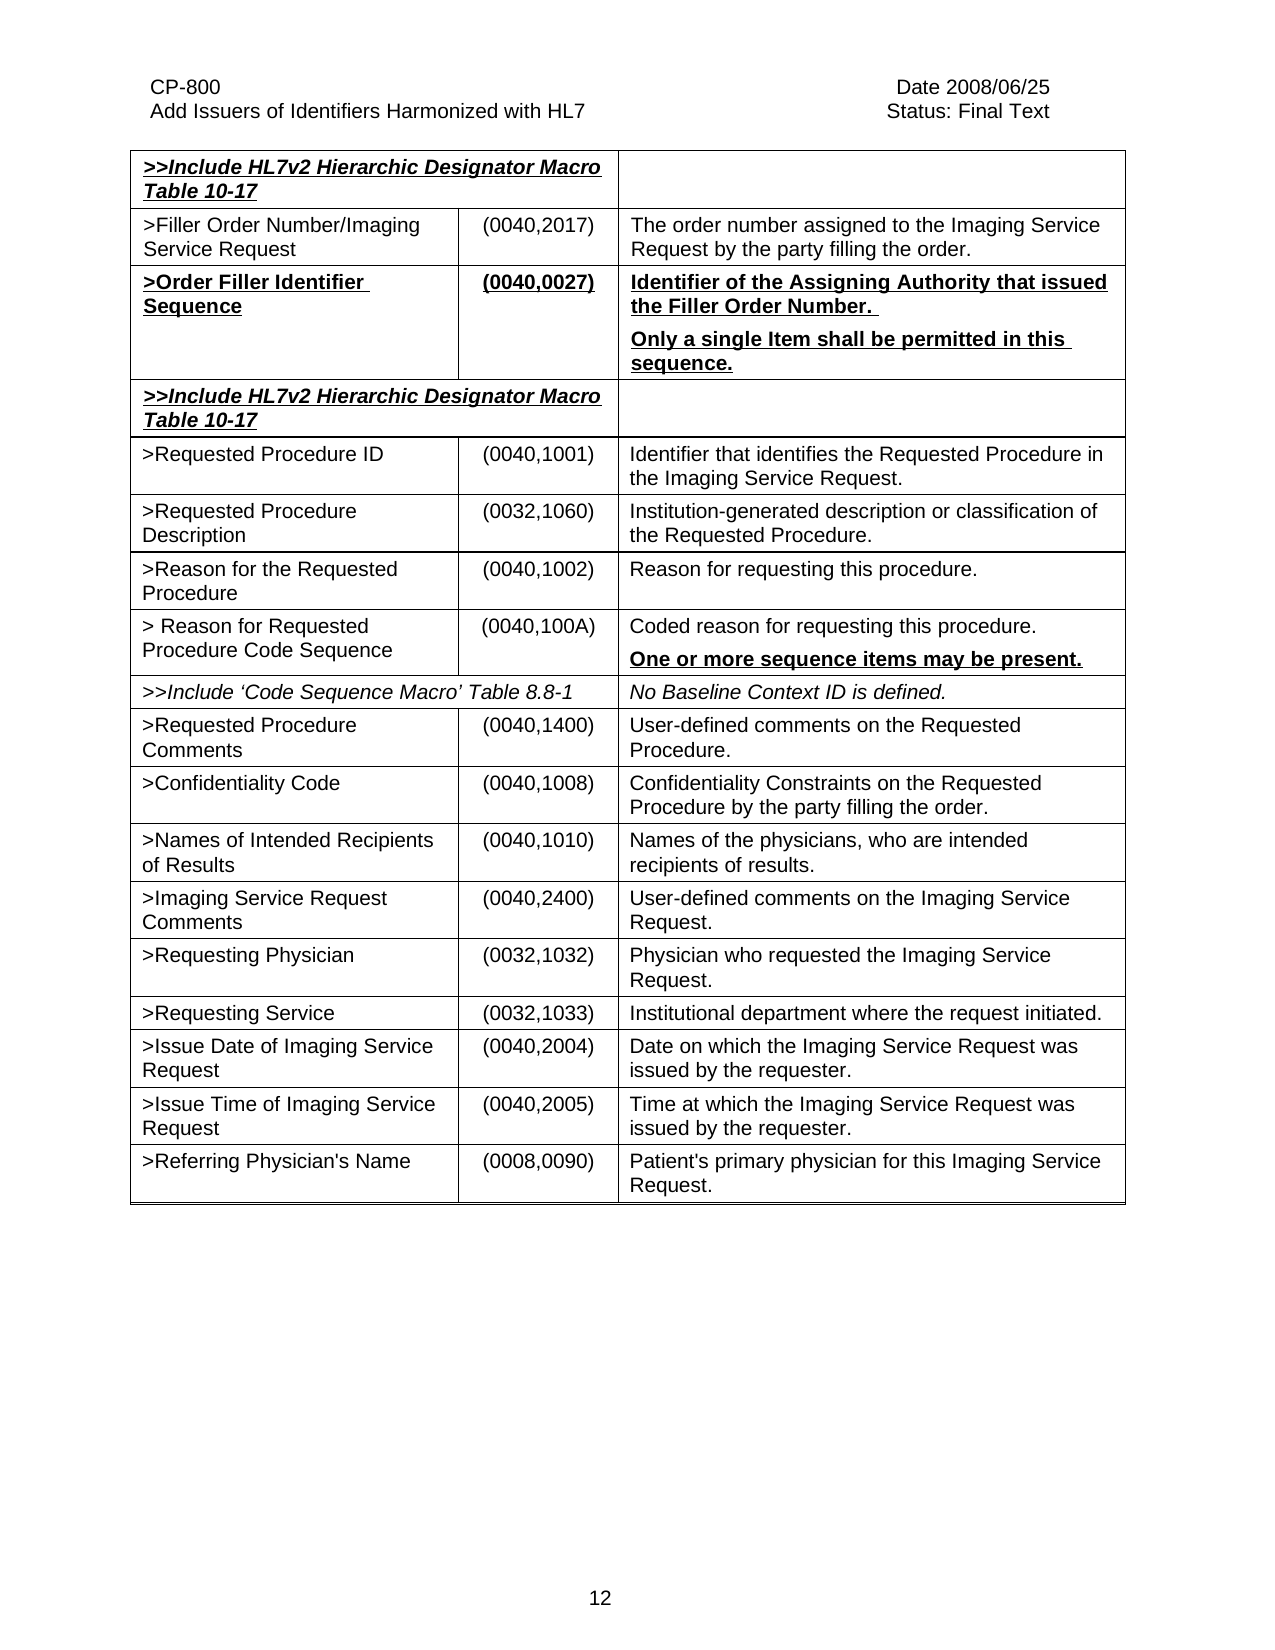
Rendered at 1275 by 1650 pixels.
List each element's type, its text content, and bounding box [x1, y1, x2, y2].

table_cell (0032,1060) [459, 495, 618, 551]
table_cell >Requested Procedure ID [131, 438, 458, 494]
table_cell (0040,1400) [459, 709, 618, 766]
table_cell (0040,1001) [459, 438, 618, 494]
table_cell Physician who requested the Imaging Service Request. [619, 939, 1125, 996]
table_cell No Baseline Context ID is defined. [619, 676, 1125, 708]
table_cell Coded reason for requesting this procedure. One or more sequence items may be present. [619, 610, 1125, 675]
table_cell User-defined comments on the Requested Procedure. [619, 709, 1125, 766]
table_cell (0032,1033) [459, 997, 618, 1029]
table_cell >Requesting Physician [131, 939, 458, 996]
table_cell >Imaging Service Request Comments [131, 882, 458, 938]
table_cell (0040,0027) [459, 266, 618, 379]
table_cell >Requesting Service [131, 997, 458, 1029]
table_cell The order number assigned to the Imaging Service Request by the party filling the order. [619, 209, 1125, 265]
table_cell Identifier that identifies the Requested Procedure in the Imaging Service Request. [619, 438, 1125, 494]
table_cell Names of the physicians, who are intended recipients of results. [619, 824, 1125, 881]
table_cell [619, 151, 1125, 207]
table_cell >Requested Procedure Description [131, 495, 458, 551]
table_cell (0040,2004) [459, 1030, 618, 1087]
table_cell >>Include ‘Code Sequence Macro’ Table 8.8-1 [131, 676, 618, 708]
table_cell (0040,2017) [459, 209, 618, 265]
table_cell (0040,100A) [459, 610, 618, 675]
table_cell (0008,0090) [459, 1145, 618, 1202]
table_cell (0040,1008) [459, 767, 618, 823]
table_cell (0040,1002) [459, 553, 618, 609]
table_cell >Confidentiality Code [131, 767, 458, 823]
table_cell >Referring Physician's Name [131, 1145, 458, 1202]
table_cell Confidentiality Constraints on the Requested Procedure by the party filling the order. [619, 767, 1125, 823]
table_cell >Reason for the Requested Procedure [131, 553, 458, 609]
table_cell >>Include HL7v2 Hierarchic Designator Macro Table 10-17 [131, 380, 618, 436]
table_cell (0040,2005) [459, 1088, 618, 1144]
table_cell (0040,1010) [459, 824, 618, 881]
table_cell Date on which the Imaging Service Request was issued by the requester. [619, 1030, 1125, 1087]
table_cell >Requested Procedure Comments [131, 709, 458, 766]
table_cell >Issue Time of Imaging Service Request [131, 1088, 458, 1144]
table_cell >>Include HL7v2 Hierarchic Designator Macro Table 10-17 [131, 151, 618, 207]
table_cell Institution-generated description or classification of the Requested Procedure. [619, 495, 1125, 551]
table_cell [619, 380, 1125, 436]
table_cell User-defined comments on the Imaging Service Request. [619, 882, 1125, 938]
table_cell >Names of Intended Recipients of Results [131, 824, 458, 881]
table_cell Reason for requesting this procedure. [619, 553, 1125, 609]
table_cell Time at which the Imaging Service Request was issued by the requester. [619, 1088, 1125, 1144]
table_cell (0040,2400) [459, 882, 618, 938]
table_cell >Filler Order Number/Imaging Service Request [131, 209, 458, 265]
table_cell (0032,1032) [459, 939, 618, 996]
table_cell Identifier of the Assigning Authority that issued the Filler Order Number. Only a single Item shall be permitted in this sequence. [619, 266, 1125, 379]
table_cell >Order Filler Identifier Sequence [131, 266, 458, 379]
table_cell >Issue Date of Imaging Service Request [131, 1030, 458, 1087]
table_cell > Reason for Requested Procedure Code Sequence [131, 610, 458, 675]
table_cell Institutional department where the request initiated. [619, 997, 1125, 1029]
table_cell Patient's primary physician for this Imaging Service Request. [619, 1145, 1125, 1202]
